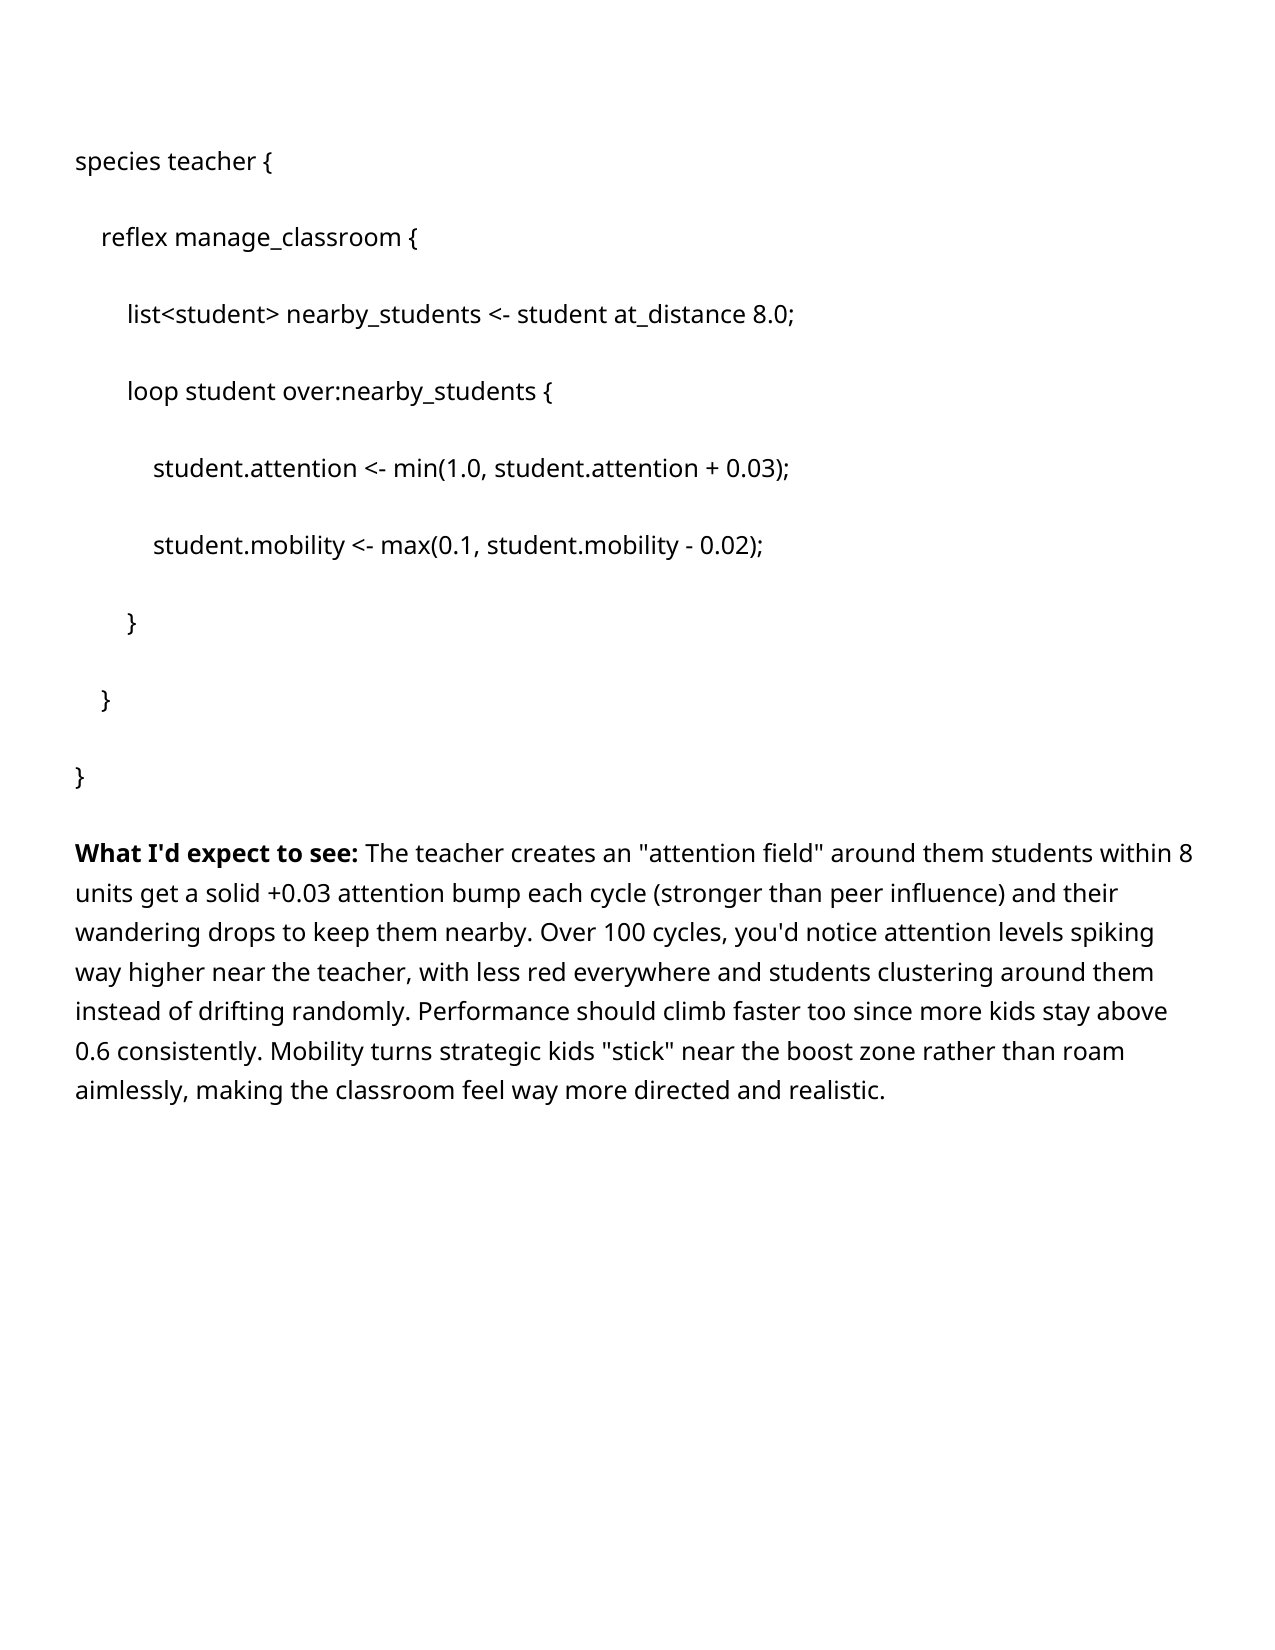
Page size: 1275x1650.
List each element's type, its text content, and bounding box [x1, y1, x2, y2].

text } [75, 605, 1200, 639]
text } [75, 759, 1200, 793]
text } [75, 682, 1200, 716]
text student.attention <- min(1.0, student.attention + 0.03); [75, 451, 1200, 485]
text What I'd expect to see: The teacher creates an "attention field" around them students within 8 units get a solid +0.03 attention bump each cycle (stronger than peer influence) and their wandering drops to keep them nearby. Over 100 cycles, you'd notice attention levels spiking way higher near the teacher, with less red everywhere and students clustering around them instead of drifting randomly. Performance should climb faster too since more kids stay above 0.6 consistently. Mobility turns strategic kids "stick" near the boost zone rather than roam aimlessly, making the classroom feel way more directed and realistic. [75, 836, 1200, 1107]
text student.mobility <- max(0.1, student.mobility - 0.02); [75, 528, 1200, 562]
text list<student> nearby_students <- student at_distance 8.0; [75, 297, 1200, 331]
text loop student over:nearby_students { [75, 374, 1200, 408]
text reflex manage_classroom { [75, 220, 1200, 254]
text species teacher { [75, 143, 1200, 177]
